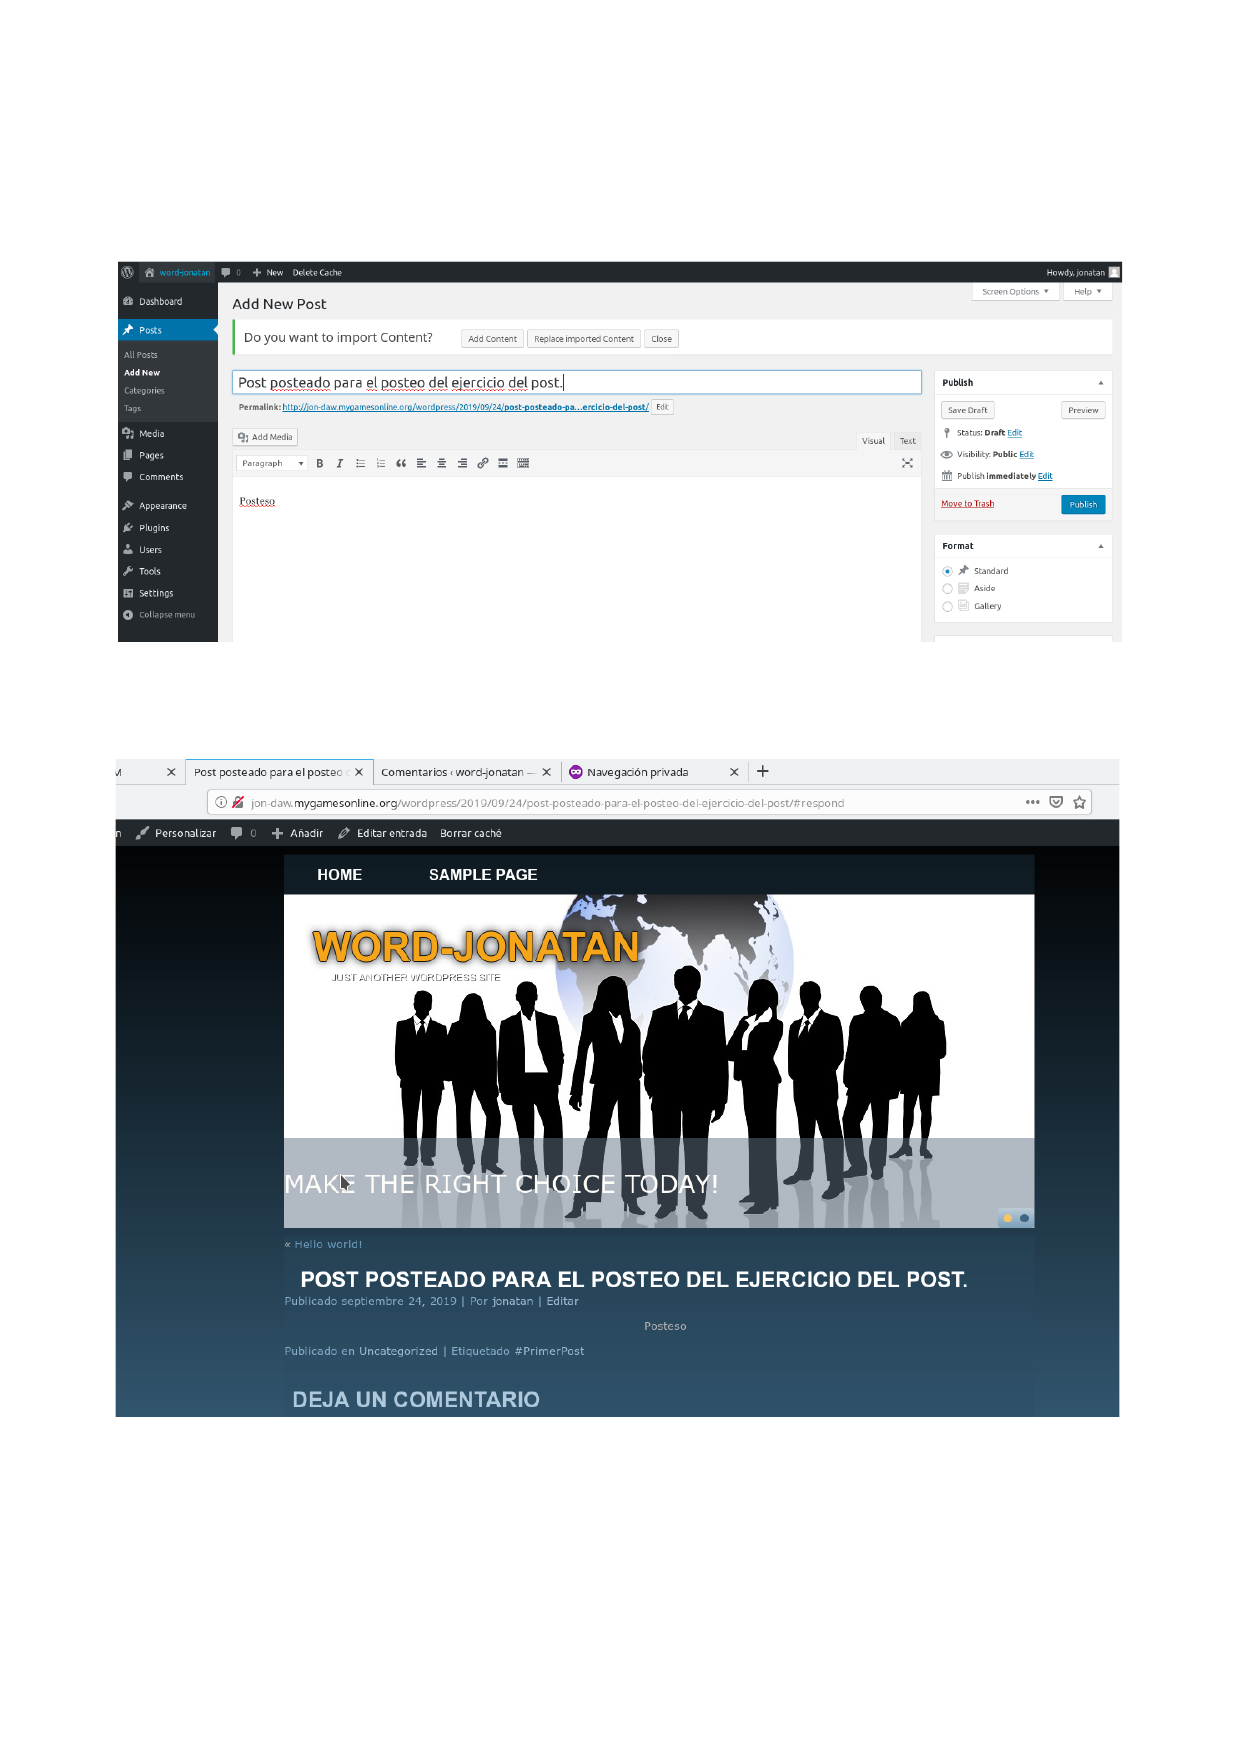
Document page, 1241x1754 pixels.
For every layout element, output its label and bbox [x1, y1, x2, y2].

picture [115, 759, 1120, 1417]
picture [118, 261, 1123, 642]
